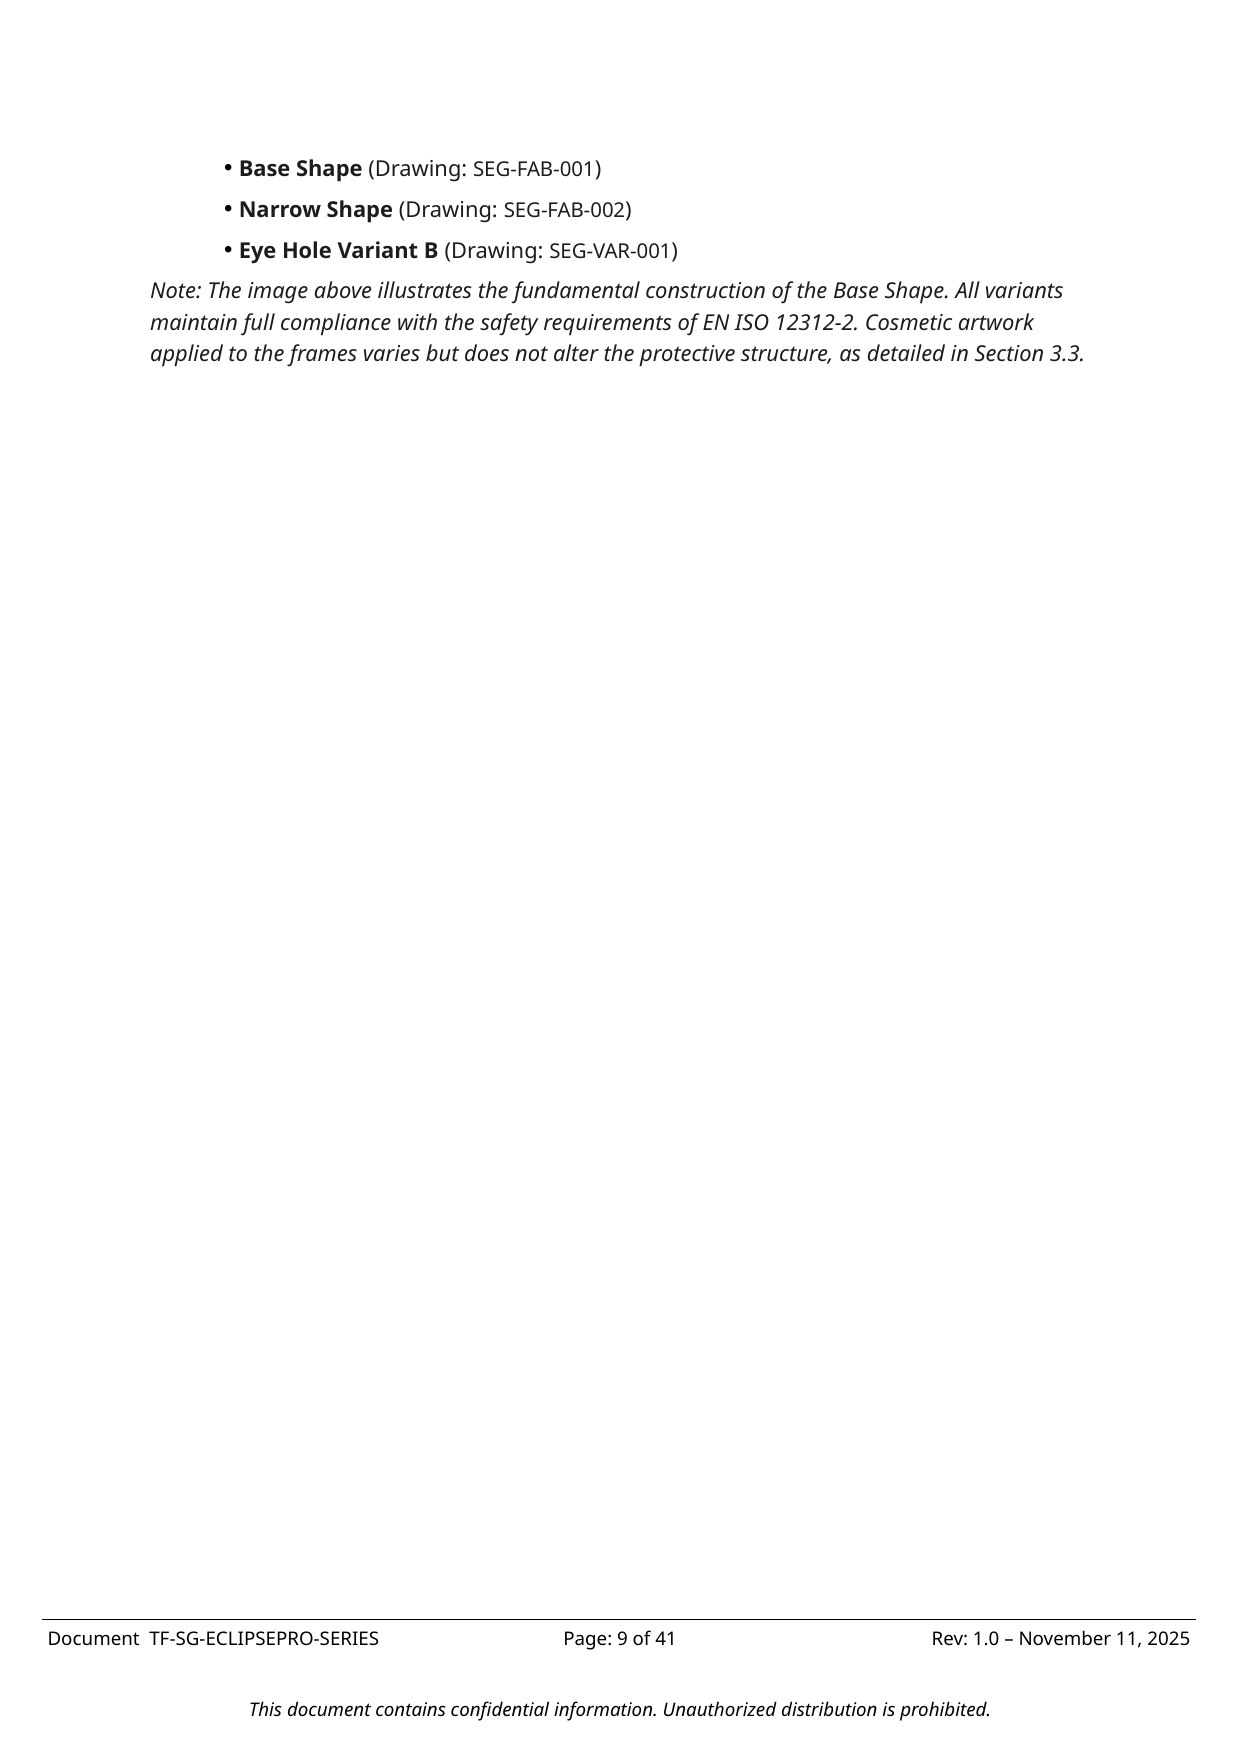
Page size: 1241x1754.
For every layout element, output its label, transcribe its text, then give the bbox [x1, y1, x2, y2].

list Narrow Shape (Drawing: SEG-FAB-002) [150, 191, 1090, 228]
list Base Shape (Drawing: SEG-FAB-001) [150, 150, 1090, 187]
text Note: The image above illustrates the fundamental construction of the Base Shape. All variants maintain full compliance with the safety requirements of EN ISO 12312-2. Cosmetic artwork applied to the frames varies but does not alter the protective structure, as detailed in Section 3.3. [150, 274, 1090, 368]
list Eye Hole Variant B (Drawing: SEG-VAR-001) [150, 233, 1090, 269]
